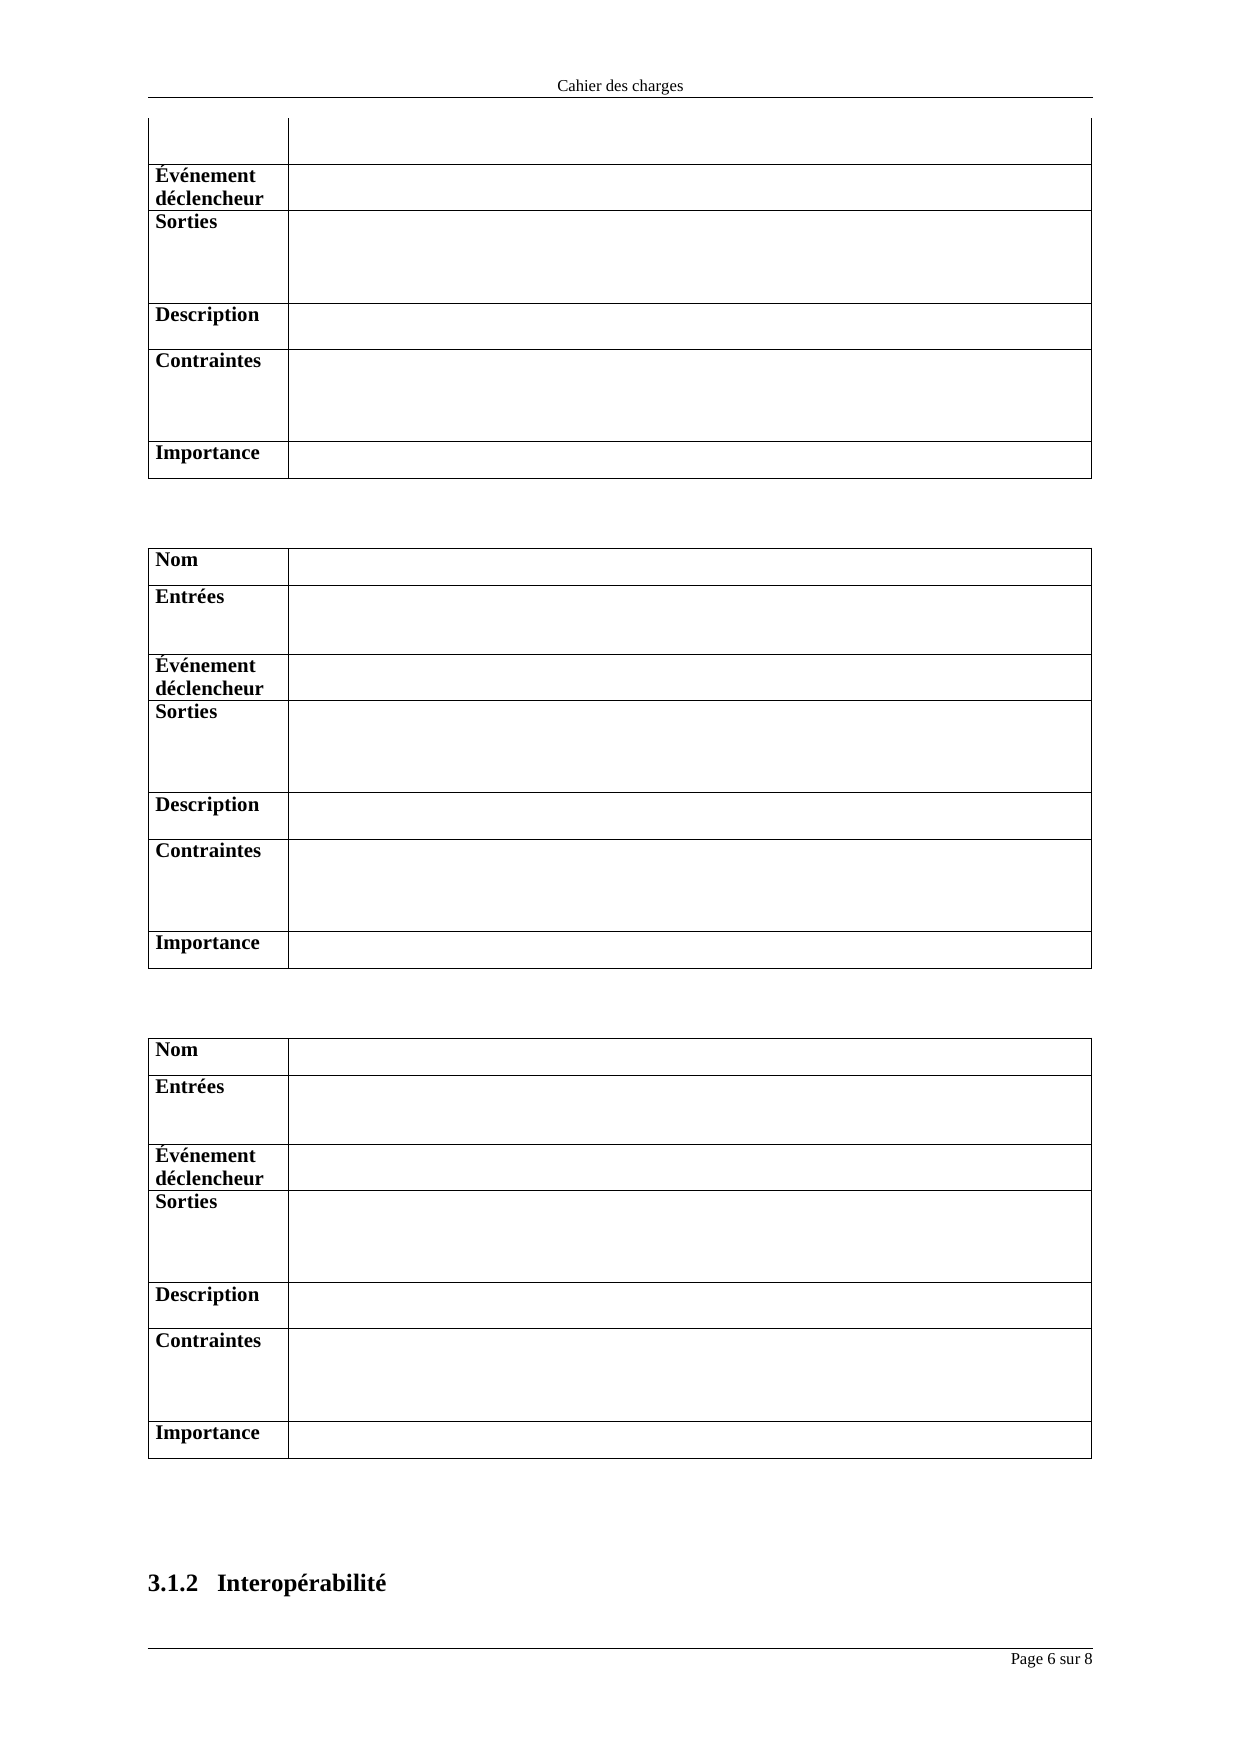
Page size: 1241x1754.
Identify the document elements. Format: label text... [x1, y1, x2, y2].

table_cell Importance [149, 442, 288, 478]
table_cell Importance [149, 932, 288, 968]
table_cell Événement déclencheur [149, 655, 288, 700]
table_cell [289, 350, 1091, 441]
table_cell [289, 655, 1091, 700]
table_cell [289, 304, 1091, 349]
table_cell [289, 1076, 1091, 1144]
table_cell [289, 165, 1091, 210]
table_header [289, 549, 1091, 585]
table_cell Description [149, 1283, 288, 1328]
table_cell [289, 793, 1091, 839]
table_cell Entrées [149, 1076, 288, 1144]
table_cell [149, 118, 288, 164]
table_cell Événement déclencheur [149, 165, 288, 210]
table_cell Sorties [149, 1191, 288, 1282]
table_cell Entrées [149, 586, 288, 654]
table_cell [289, 840, 1091, 931]
table_cell [289, 1329, 1091, 1421]
table_cell Contraintes [149, 350, 288, 441]
table_cell [289, 118, 1091, 164]
table_header Nom [149, 1039, 288, 1075]
table_cell [289, 1422, 1091, 1458]
table_cell [289, 1145, 1091, 1190]
table_cell [289, 1283, 1091, 1328]
table_cell Importance [149, 1422, 288, 1458]
table_cell Description [149, 304, 288, 349]
table_cell Contraintes [149, 840, 288, 931]
table_cell [289, 442, 1091, 478]
table_cell [289, 586, 1091, 654]
subtitle Interopérabilité [148, 1569, 1093, 1597]
table_header [289, 1039, 1091, 1075]
table_cell [289, 211, 1091, 303]
table_cell Contraintes [149, 1329, 288, 1421]
table_cell Sorties [149, 701, 288, 792]
table_header Nom [149, 549, 288, 585]
table_cell [289, 932, 1091, 968]
table_cell [289, 701, 1091, 792]
table_cell Description [149, 793, 288, 839]
table_cell Sorties [149, 211, 288, 303]
table_cell Événement déclencheur [149, 1145, 288, 1190]
table_cell [289, 1191, 1091, 1282]
